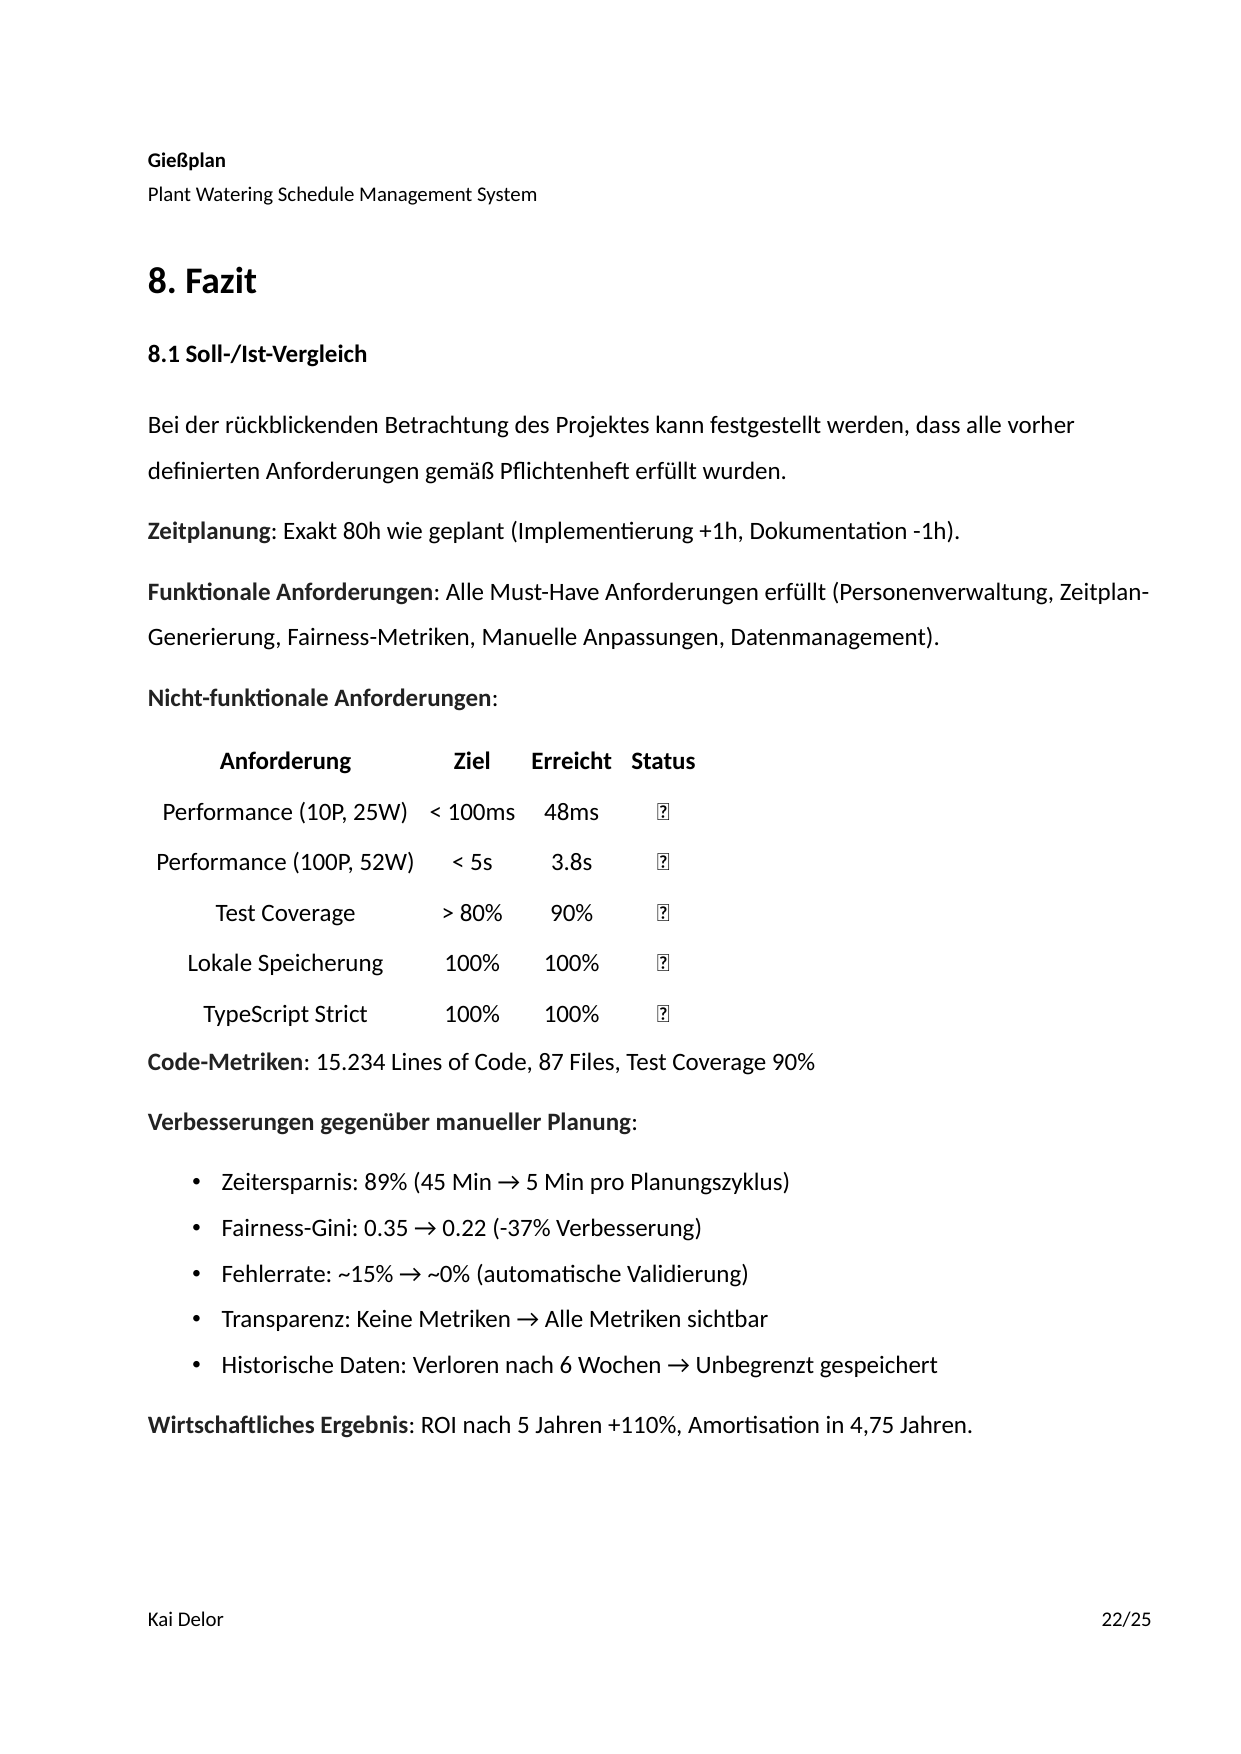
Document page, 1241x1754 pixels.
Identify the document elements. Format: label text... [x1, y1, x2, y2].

text Bei der rückblickenden Betrachtung des Projektes kann festgestellt werden, dass alle vorher definierten Anforderungen gemäß Pflichtenheft erfüllt wurden. [148, 409, 1152, 486]
table_cell ✅ [622, 945, 704, 995]
table_cell 100% [521, 995, 622, 1046]
text Funktionale Anforderungen: Alle Must-Have Anforderungen erfüllt (Personenverwaltung, Zeitplan-Generierung, Fairness-Metriken, Manuelle Anpassungen, Datenmanagement). [148, 576, 1152, 652]
table_cell Performance (100P, 52W) [148, 843, 423, 894]
table_cell 100% [423, 945, 521, 995]
table_cell < 5s [423, 843, 521, 894]
table_cell 100% [423, 995, 521, 1046]
table_cell 100% [521, 945, 622, 995]
table_cell > 80% [423, 894, 521, 944]
table_cell 90% [521, 894, 622, 944]
text Code-Metriken: 15.234 Lines of Code, 87 Files, Test Coverage 90% [148, 1046, 1152, 1076]
table_cell < 100ms [423, 793, 521, 843]
text Zeitplanung: Exakt 80h wie geplant (Implementierung +1h, Dokumentation -1h). [148, 515, 1152, 546]
table_cell TypeScript Strict [148, 995, 423, 1046]
table_cell Test Coverage [148, 894, 423, 944]
table_cell Performance (10P, 25W) [148, 793, 423, 843]
table_header Erreicht [521, 742, 622, 793]
table_header Anforderung [148, 742, 423, 793]
subtitle 8. Fazit [148, 257, 1152, 303]
subtitle 8.1 Soll-/Ist-Vergleich [148, 339, 1152, 369]
list Zeitersparnis: 89% (45 Min → 5 Min pro Planungszyklus) [192, 1166, 1152, 1197]
list Historische Daten: Verloren nach 6 Wochen → Unbegrenzt gespeichert [192, 1349, 1152, 1380]
table_cell Lokale Speicherung [148, 945, 423, 995]
text Verbesserungen gegenüber manueller Planung: [148, 1106, 1152, 1137]
list Fairness-Gini: 0.35 → 0.22 (-37% Verbesserung) [192, 1212, 1152, 1243]
table_cell ✅ [622, 843, 704, 894]
table_cell 3.8s [521, 843, 622, 894]
table_header Ziel [423, 742, 521, 793]
table_header Status [622, 742, 704, 793]
table_cell 48ms [521, 793, 622, 843]
table_cell ✅ [622, 894, 704, 944]
text Nicht-funktionale Anforderungen: [148, 682, 1152, 712]
table_cell ✅ [622, 793, 704, 843]
list Fehlerrate: ~15% → ~0% (automatische Validierung) [192, 1258, 1152, 1288]
text Wirtschaftliches Ergebnis: ROI nach 5 Jahren +110%, Amortisation in 4,75 Jahren. [148, 1410, 1152, 1440]
table_cell ✅ [622, 995, 704, 1046]
list Transparenz: Keine Metriken → Alle Metriken sichtbar [192, 1304, 1152, 1334]
